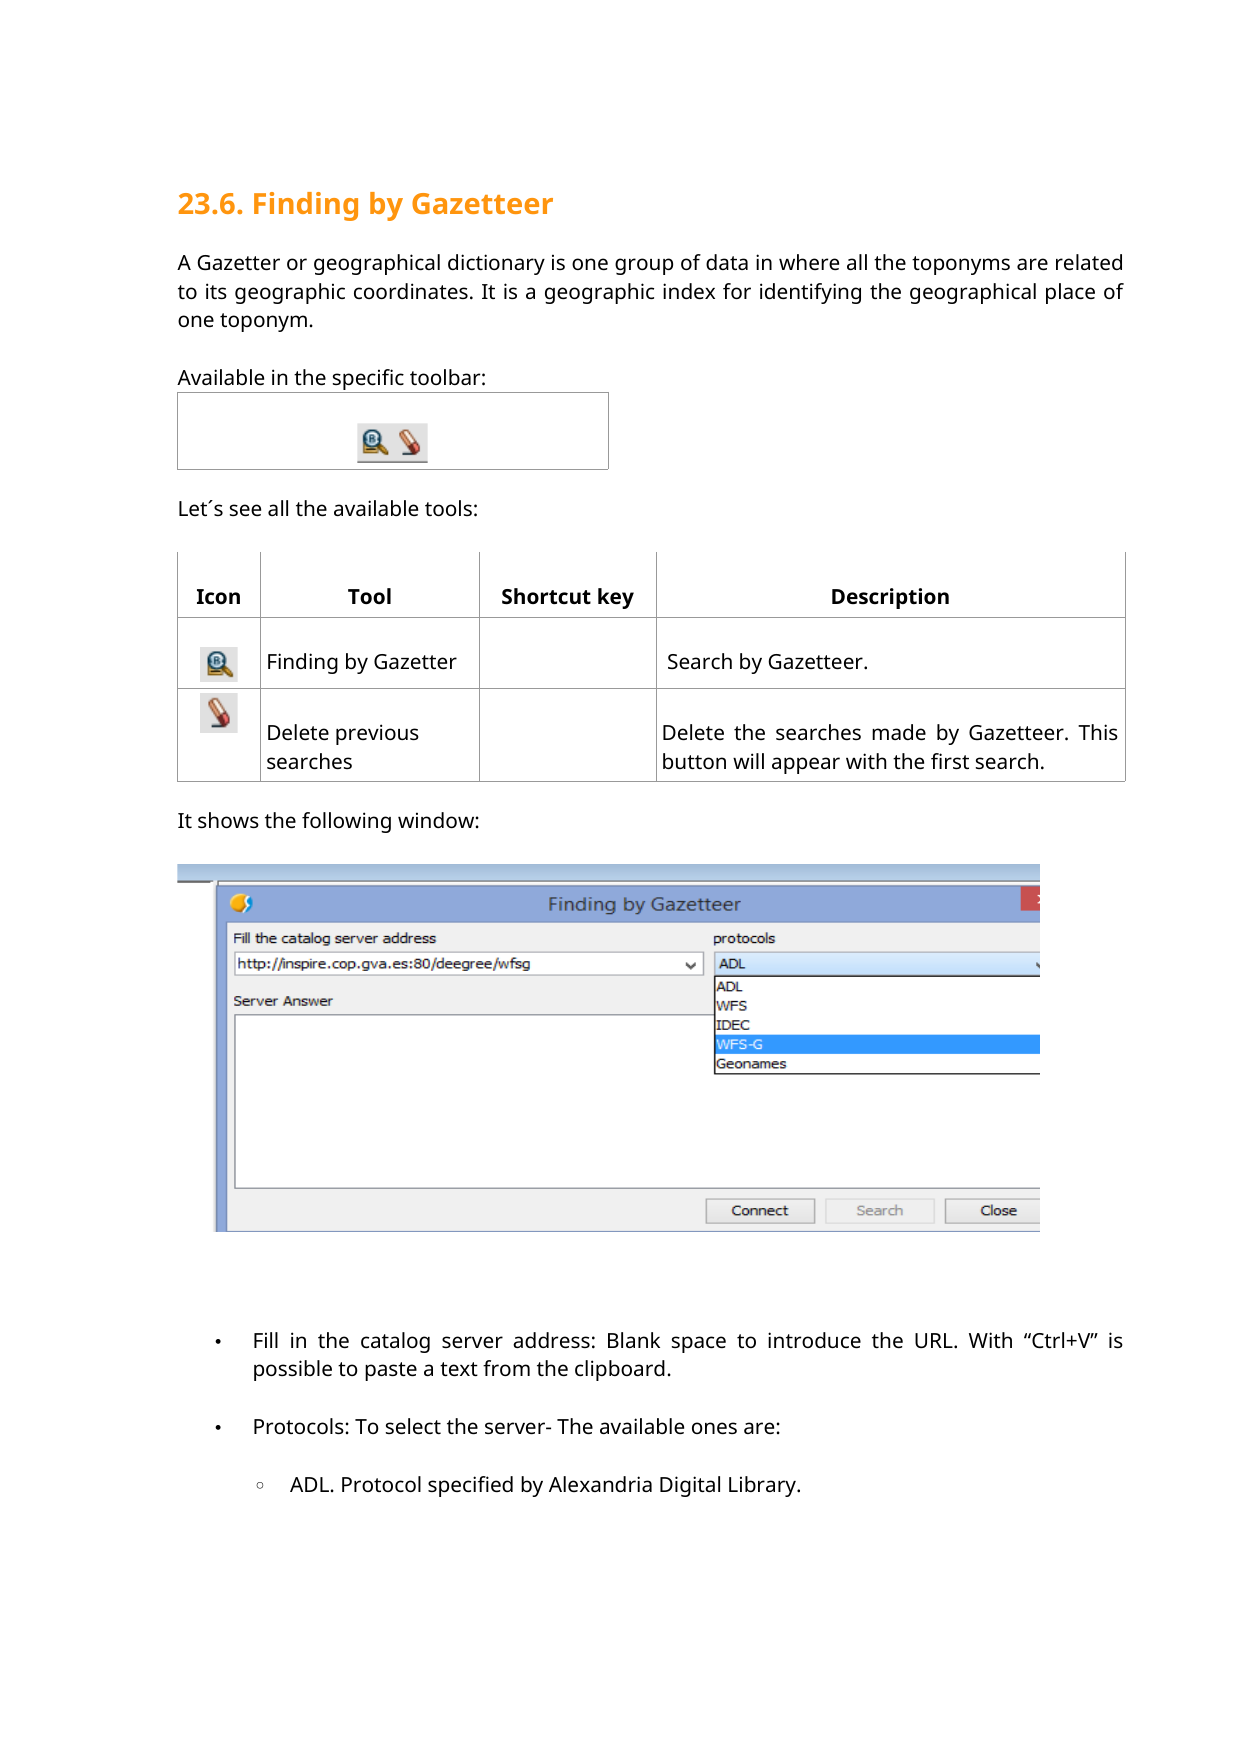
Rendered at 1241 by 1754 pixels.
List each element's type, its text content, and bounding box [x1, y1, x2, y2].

list Fill in the catalog server address: Blank space to introduce the URL. With “Ctrl+V” is possible to paste a text from the clipboard. [215, 1326, 1125, 1383]
table_cell Search by Gazetteer. [657, 618, 1125, 688]
text It shows the following window: [177, 806, 1125, 834]
table_header Icon [178, 552, 260, 617]
table_cell [480, 618, 656, 688]
table_cell [178, 694, 260, 781]
table_header Description [657, 552, 1125, 617]
table_cell [178, 689, 260, 693]
table_cell Finding by Gazetter [261, 618, 479, 688]
subtitle 23.6. Finding by Gazetteer [177, 184, 1125, 223]
table_cell Delete the searches made by Gazetteer. This button will appear with the first search. [657, 689, 1125, 781]
table_cell [178, 618, 260, 688]
table_header Shortcut key [480, 552, 656, 617]
text A Gazetter or geographical dictionary is one group of data in where all the toponyms are related to its geographic coordinates. It is a geographic index for identifying the geographical place of one toponym. [177, 248, 1125, 334]
table_header Tool [261, 552, 479, 617]
picture [357, 422, 428, 463]
list ADL. Protocol specified by Alexandria Digital Library. [252, 1470, 1125, 1499]
text Let´s see all the available tools: [177, 494, 1125, 522]
table_cell Delete previous searches [261, 689, 479, 781]
table_header [178, 393, 608, 469]
text Available in the specific toolbar: [177, 363, 1125, 392]
picture [200, 647, 238, 682]
picture [200, 693, 238, 733]
list Protocols: To select the server- The available ones are: [215, 1412, 1125, 1441]
table_cell [480, 689, 656, 781]
picture [177, 864, 669, 1232]
